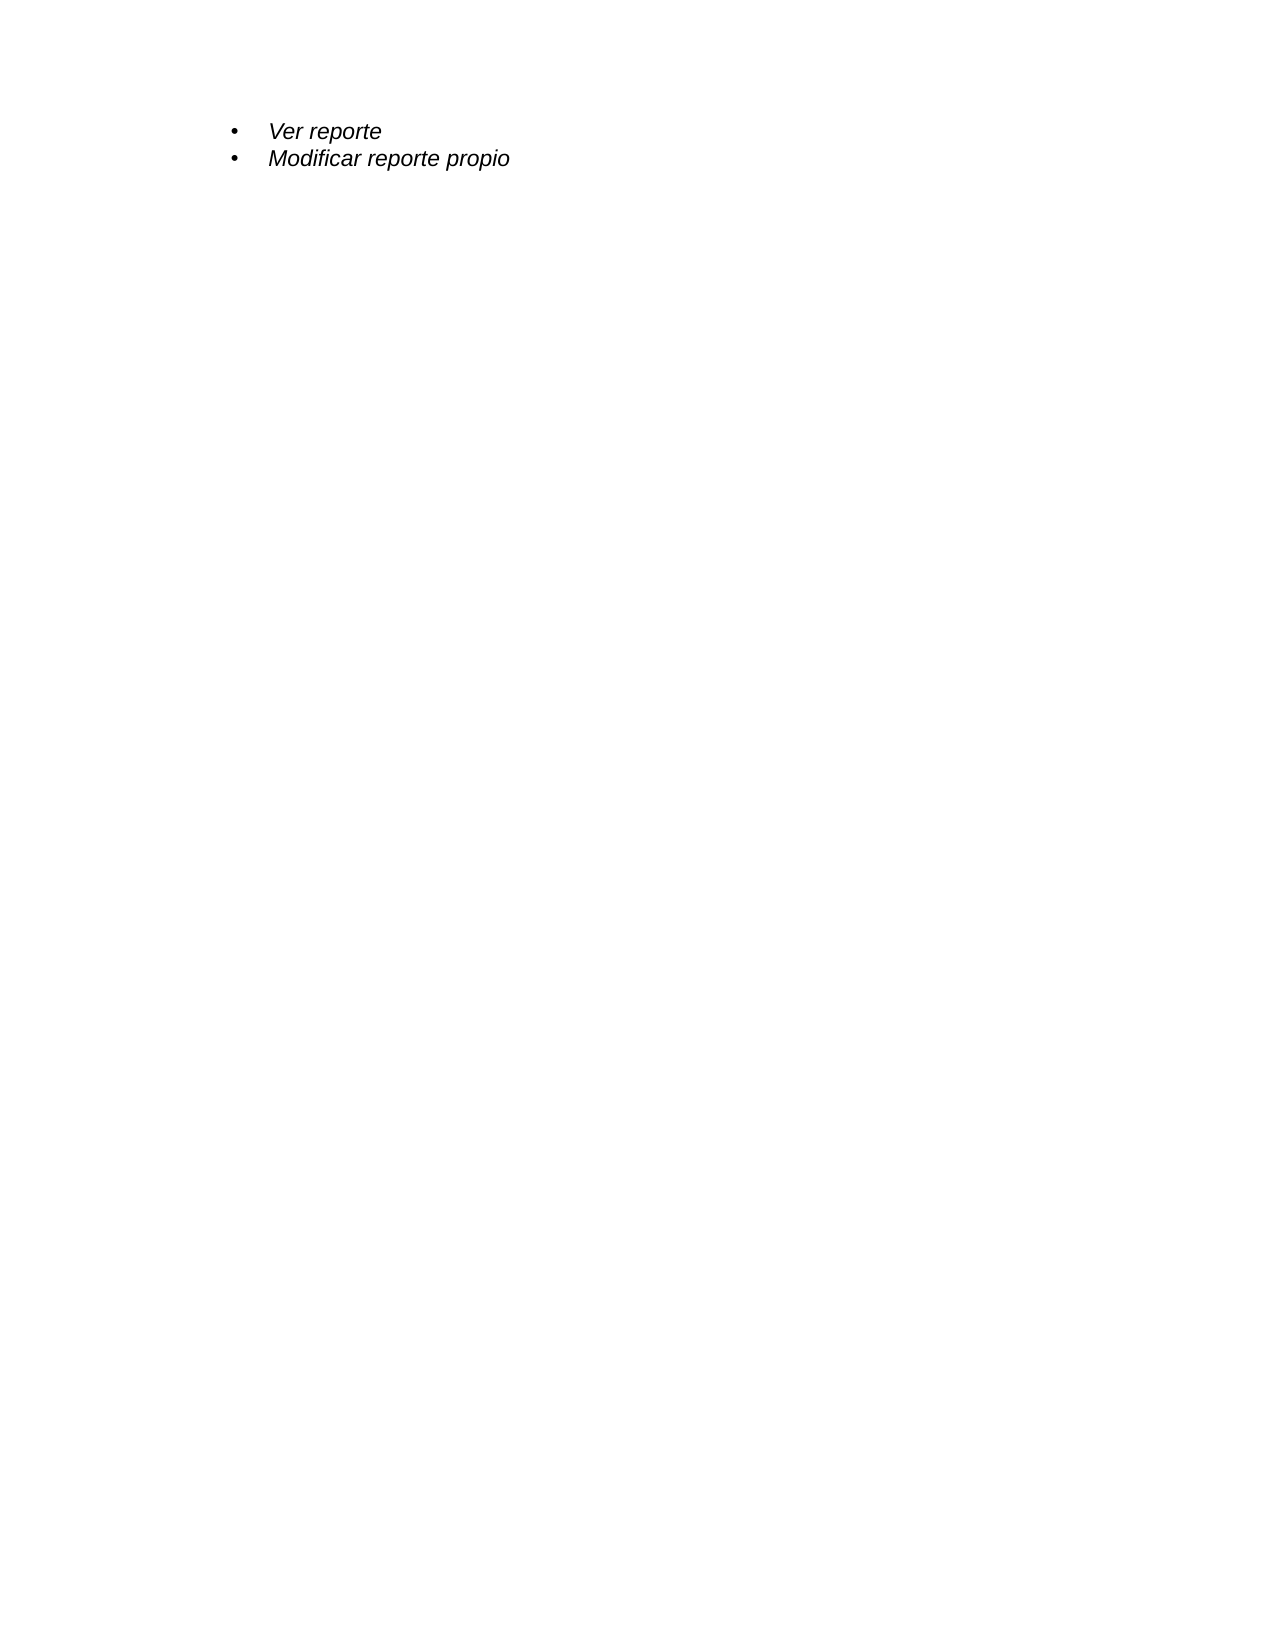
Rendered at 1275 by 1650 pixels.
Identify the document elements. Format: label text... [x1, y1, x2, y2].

list Ver reporte [231, 118, 1157, 144]
list Modificar reporte propio [231, 144, 1157, 171]
